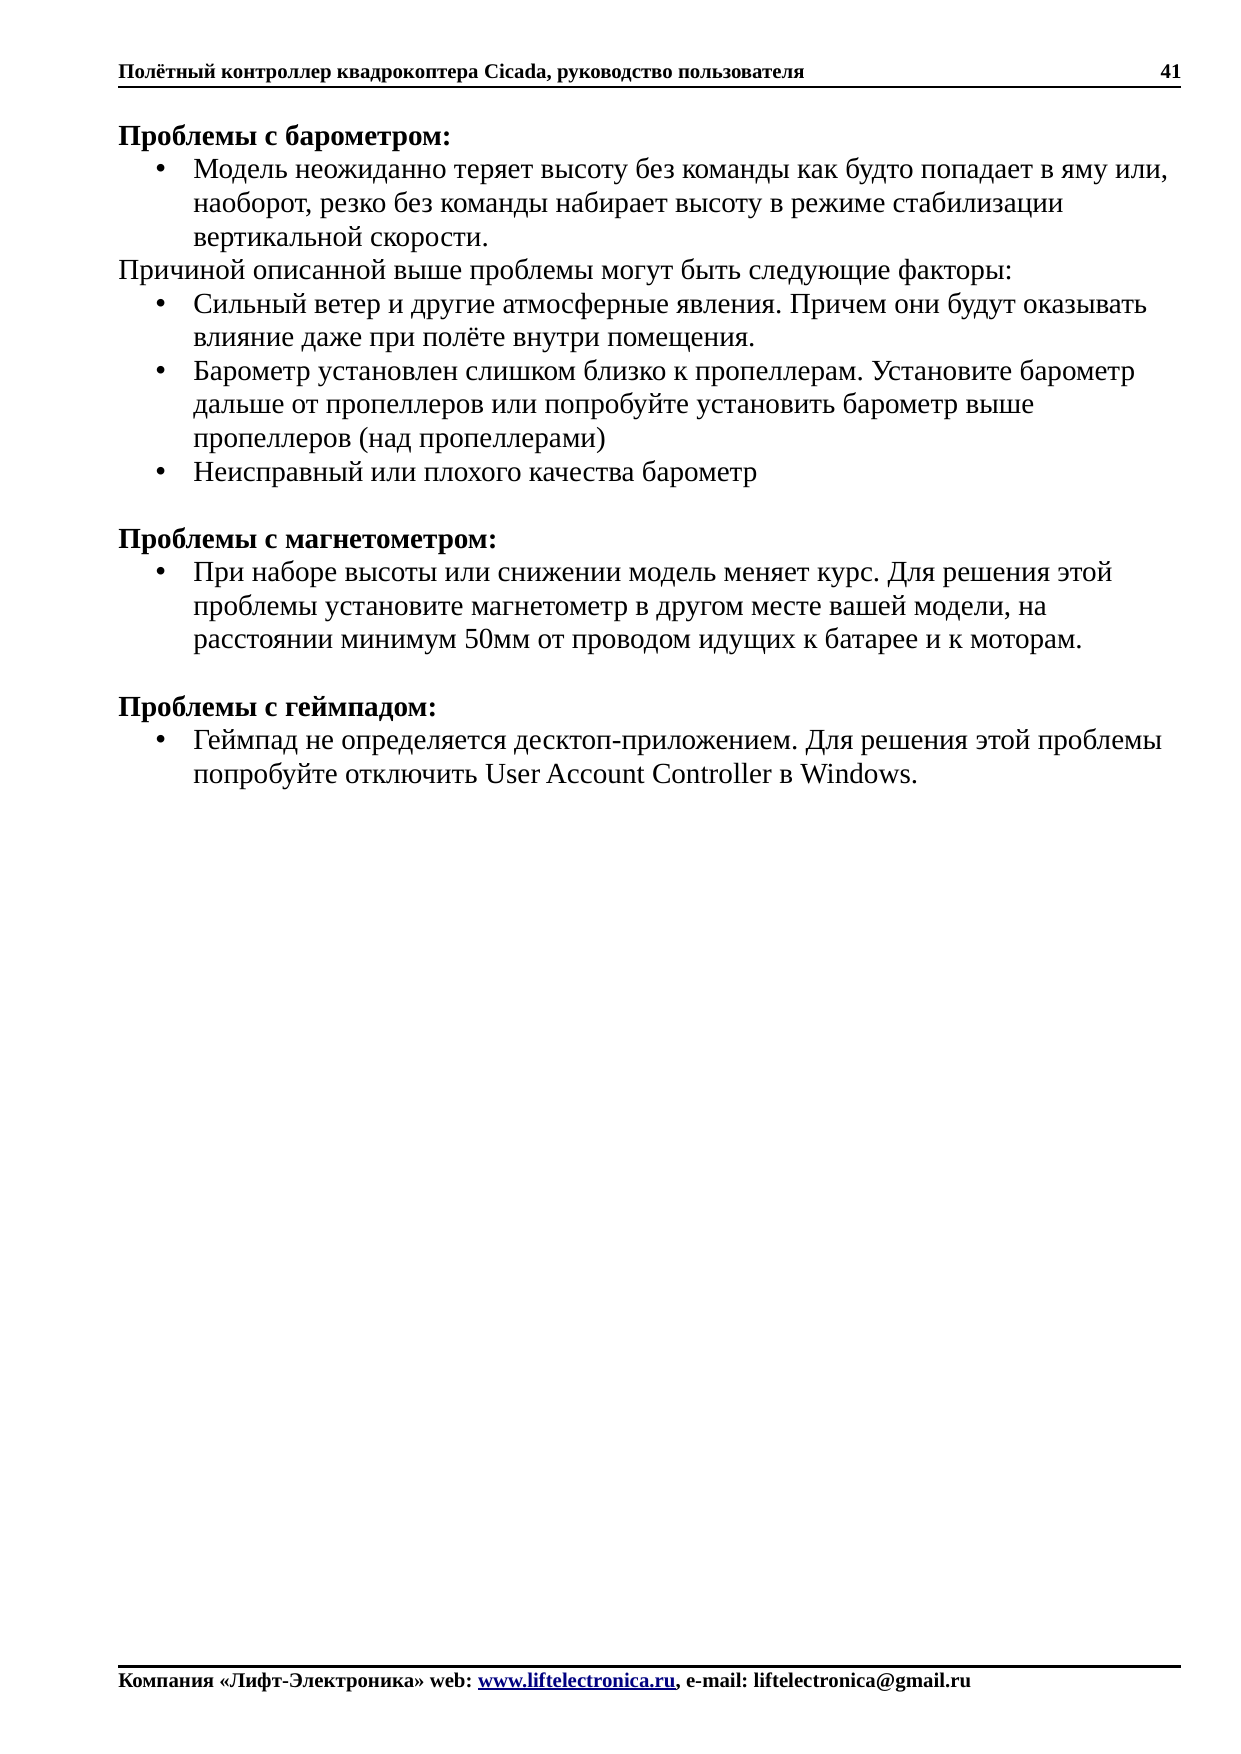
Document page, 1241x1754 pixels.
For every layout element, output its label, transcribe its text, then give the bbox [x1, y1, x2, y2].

list Неисправный или плохого качества барометр [156, 454, 1181, 487]
list Модель неожиданно теряет высоту без команды как будто попадает в яму или, наоборот, резко без команды набирает высоту в режиме стабилизации вертикальной скорости. [156, 152, 1181, 252]
list Геймпад не определяется десктоп-приложением. Для решения этой проблемы попробуйте отключить User Account Controller в Windows. [156, 722, 1181, 789]
text Проблемы с барометром: [118, 118, 1181, 152]
list При наборе высоты или снижении модель меняет курс. Для решения этой проблемы установите магнетометр в другом месте вашей модели, на расстоянии минимум 50мм от проводом идущих к батарее и к моторам. [156, 554, 1181, 655]
text Причиной описанной выше проблемы могут быть следующие факторы: [118, 252, 1181, 286]
text Проблемы с геймпадом: [118, 689, 1181, 722]
list Сильный ветер и другие атмосферные явления. Причем они будут оказывать влияние даже при полёте внутри помещения. [156, 286, 1181, 353]
list Барометр установлен слишком близко к пропеллерам. Установите барометр дальше от пропеллеров или попробуйте установить барометр выше пропеллеров (над пропеллерами) [156, 353, 1181, 454]
text Проблемы с магнетометром: [118, 521, 1181, 554]
